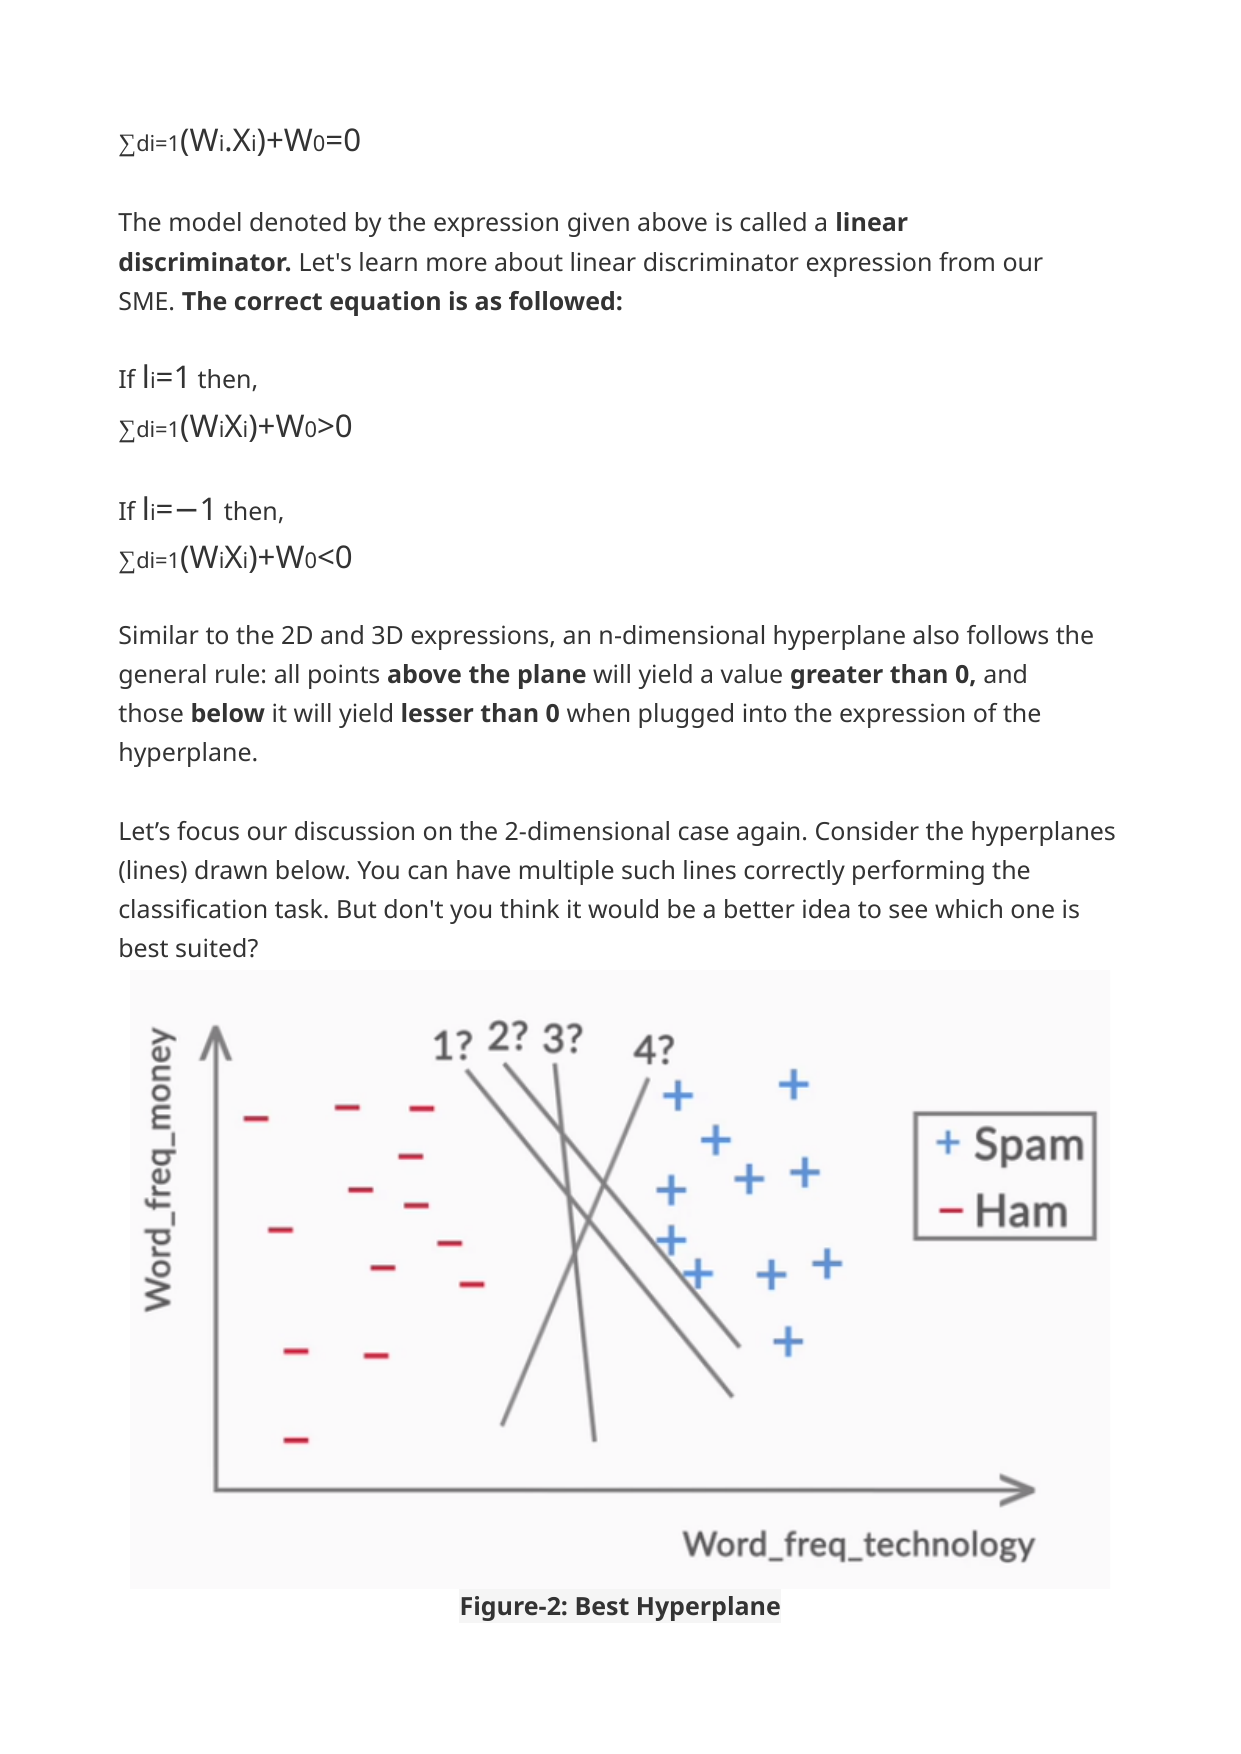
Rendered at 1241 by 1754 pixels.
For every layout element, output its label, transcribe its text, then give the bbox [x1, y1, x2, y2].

text ∑di=1(WiXi)+W0<0 [118, 535, 1122, 578]
text Similar to the 2D and 3D expressions, an n-dimensional hyperplane also follows the general rule: all points above the plane will yield a value greater than 0, and those below it will yield lesser than 0 when plugged into the expression of the hyperplane. [118, 617, 1122, 769]
text Let’s focus our discussion on the 2-dimensional case again. Consider the hyperplanes (lines) drawn below. You can have multiple such lines correctly performing the classification task. But don't you think it would be a better idea to see which one is best suited? [118, 813, 1122, 965]
text The model denoted by the expression given above is called a linear discriminator. Let's learn more about linear discriminator expression from our SME. The correct equation is as followed: [118, 205, 1122, 317]
text ∑di=1(WiXi)+W0>0 [118, 404, 1122, 447]
text If li=1 then, [118, 356, 1122, 398]
text Figure-2: Best Hyperplane [118, 1589, 1122, 1623]
text ∑di=1(Wi.Xi)+W0=0 [118, 118, 1122, 200]
text If li=−1 then, [118, 486, 1122, 529]
